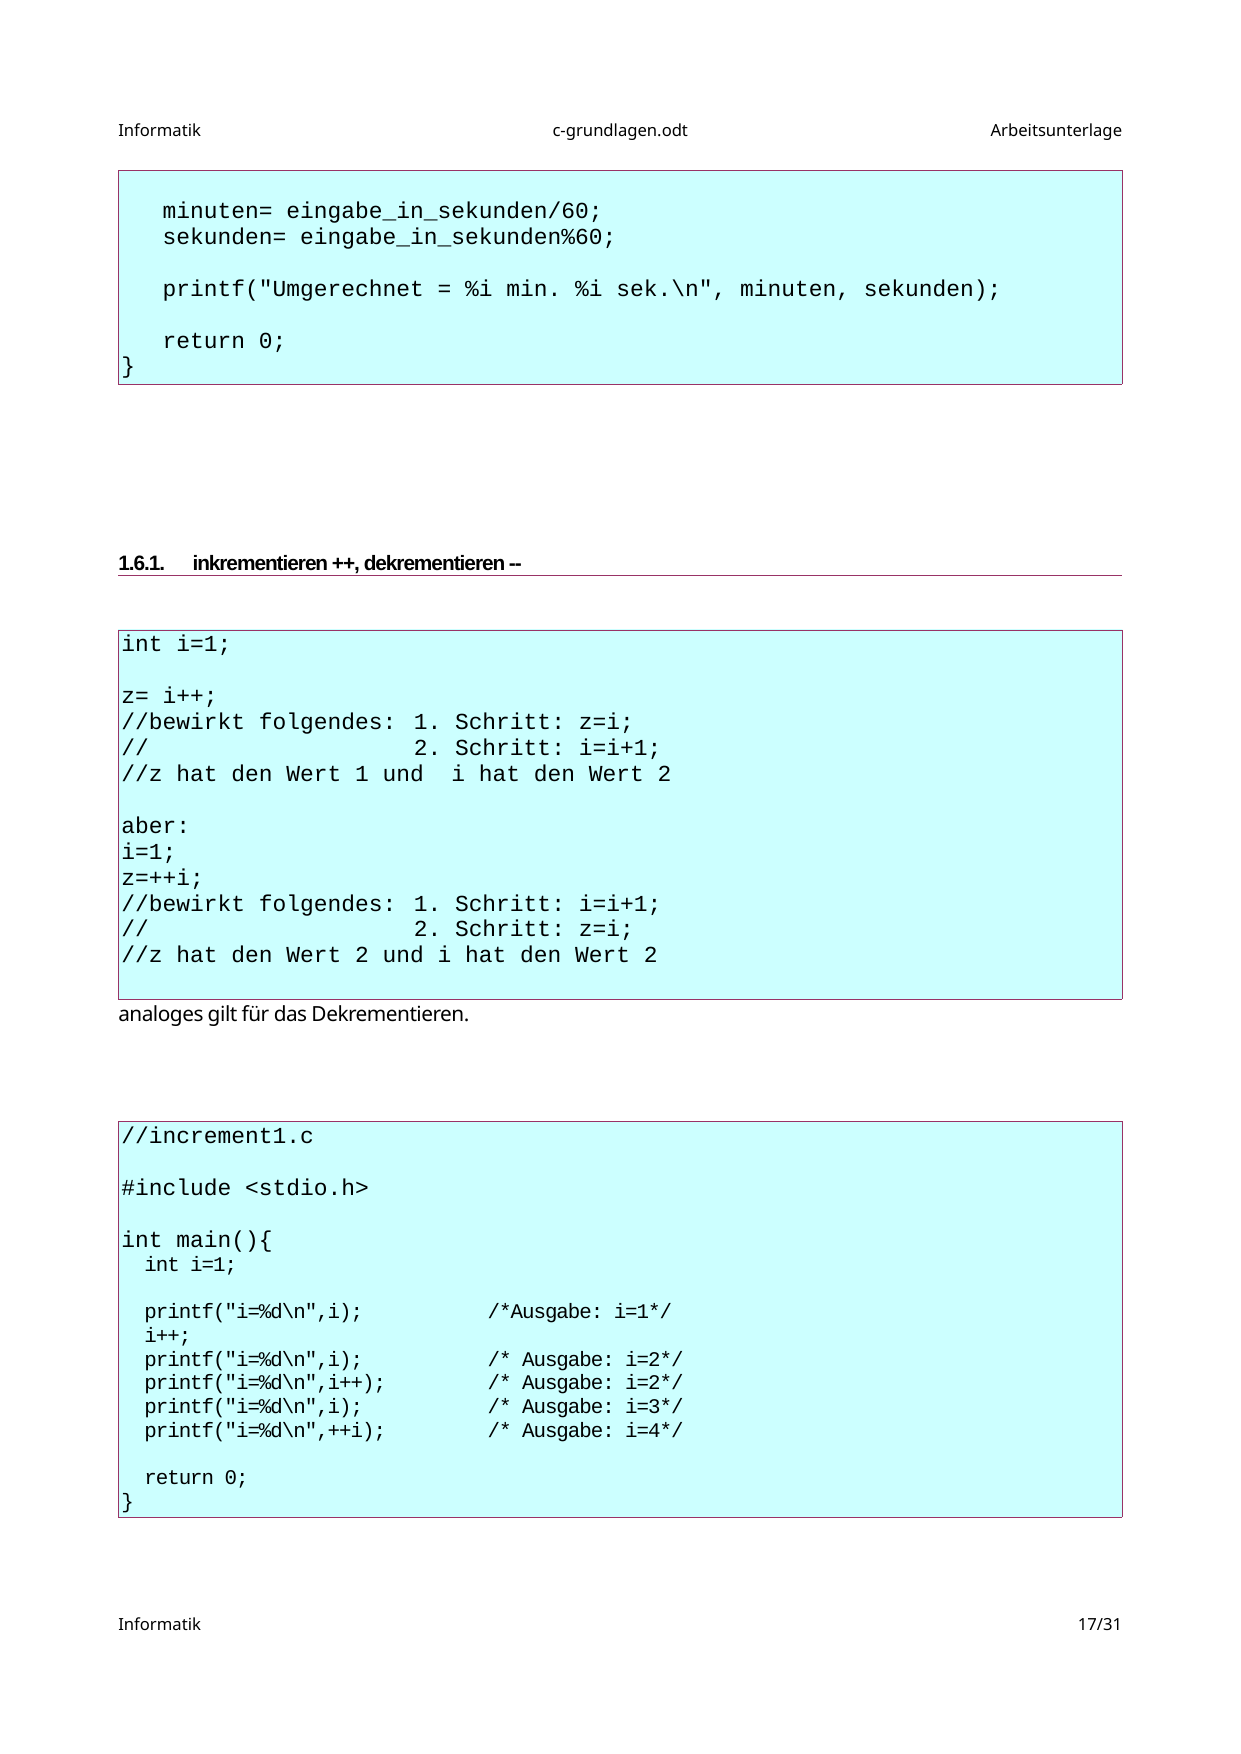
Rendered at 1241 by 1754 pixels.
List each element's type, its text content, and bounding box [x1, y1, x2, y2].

text return 0; } [119, 1464, 1122, 1517]
subtitle inkrementieren ++, dekrementieren -- [118, 551, 1122, 575]
text int i=1; printf("i=%d\n",i); /*Ausgabe: i=1*/ i++; printf("i=%d\n",i); /* Ausgabe: i=2*/ printf("i=%d\n",i++); /* Ausgabe: i=2*/ printf("i=%d\n",i); /* Ausgabe: i=3*/ printf("i=%d\n",++i); /* Ausgabe: i=4*/ [119, 1251, 1122, 1464]
text return 0; } [119, 300, 1122, 384]
text minuten= eingabe_in_sekunden/60; sekunden= eingabe_in_sekunden%60; printf("Umgerechnet = %i min. %i sek.\n", minuten, sekunden); [119, 171, 1122, 300]
text analoges gilt für das Dekrementieren. [118, 1000, 1122, 1027]
text int i=1; [119, 631, 1122, 681]
text z= i++; //bewirkt folgendes: 1. Schritt: z=i; // 2. Schritt: i=i+1; //z hat den Wert 1 und i hat den Wert 2 [119, 681, 1122, 785]
text z=++i; //bewirkt folgendes: 1. Schritt: i=i+1; // 2. Schritt: z=i; //z hat den Wert 2 und i hat den Wert 2 [119, 863, 1122, 967]
text #include <stdio.h> int main(){ [119, 1173, 1122, 1251]
text aber: i=1; [119, 785, 1122, 863]
text //increment1.c [119, 1122, 1122, 1147]
